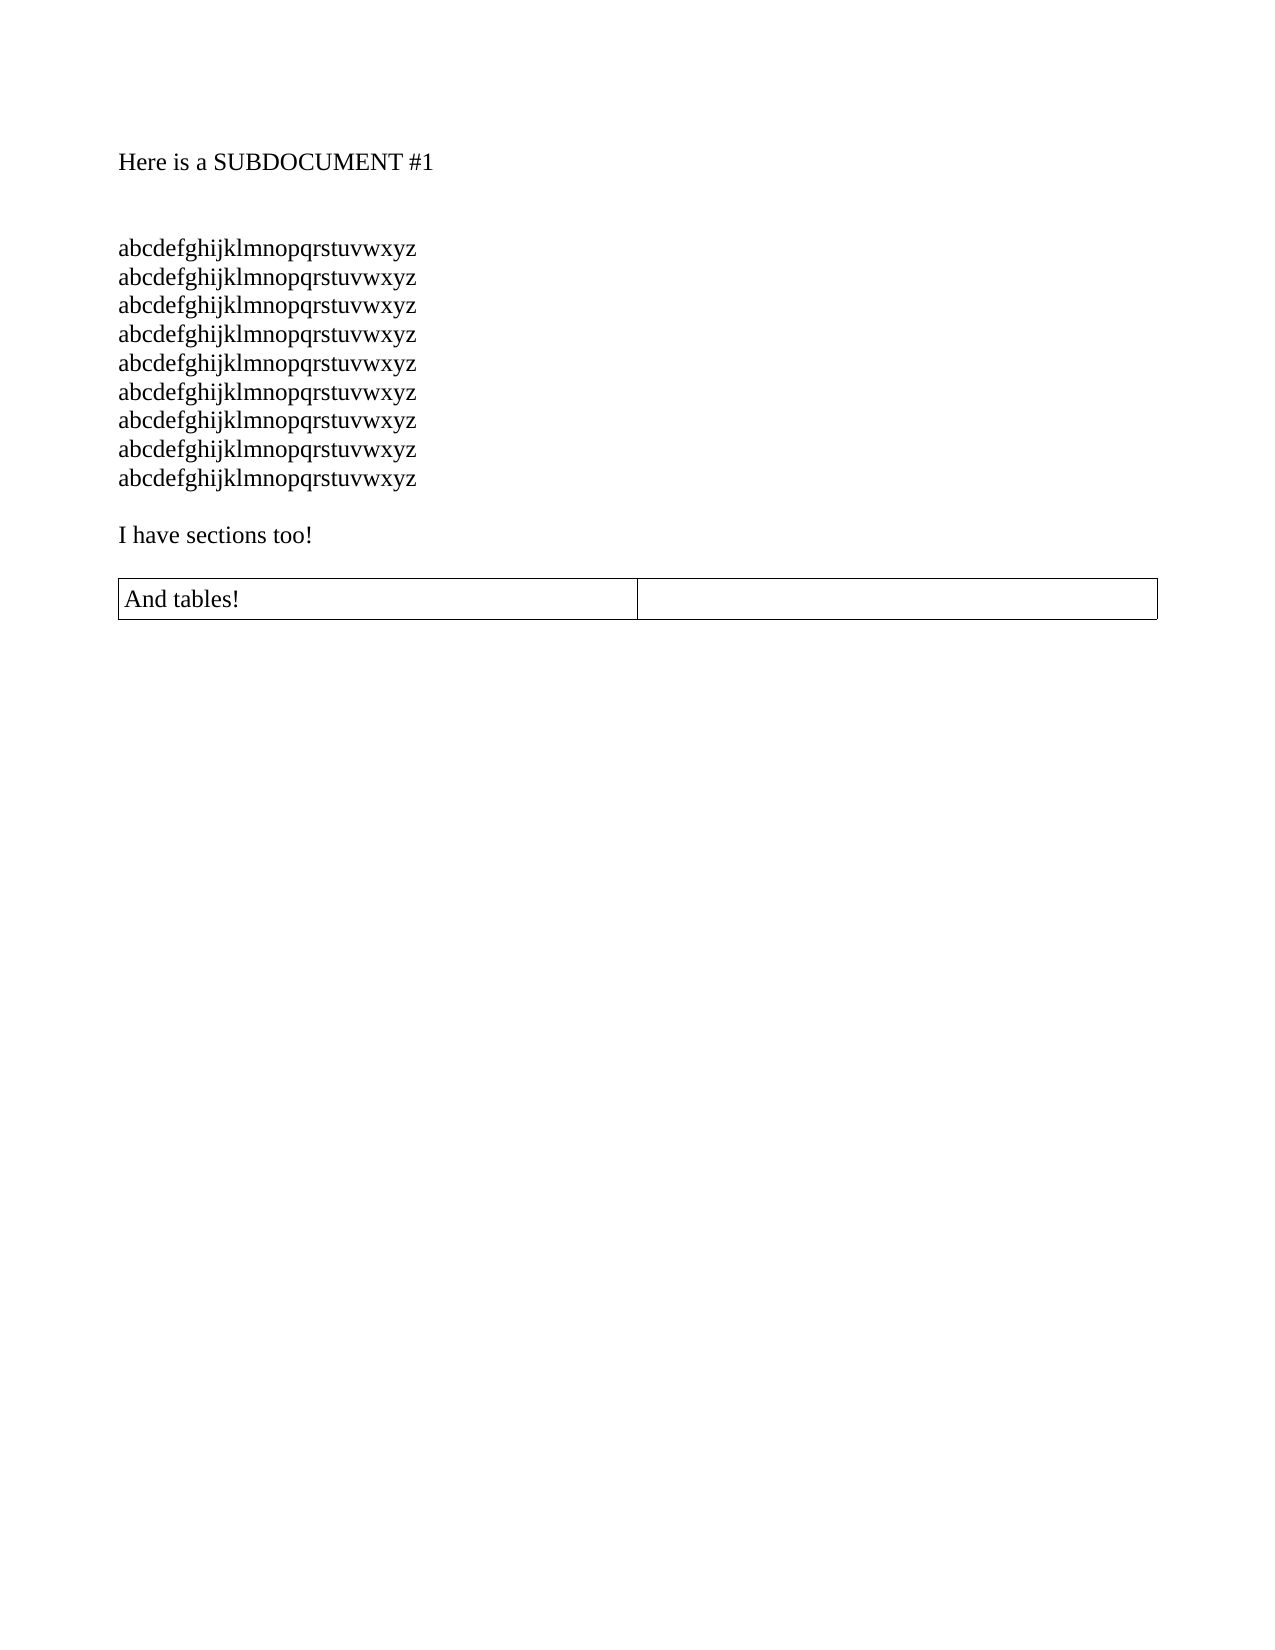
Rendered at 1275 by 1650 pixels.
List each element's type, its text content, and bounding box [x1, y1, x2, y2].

text abcdefghijklmnopqrstuvwxyz [118, 348, 1157, 377]
text abcdefghijklmnopqrstuvwxyz [118, 319, 1157, 348]
text abcdefghijklmnopqrstuvwxyz [118, 434, 1157, 463]
text Here is a SUBDOCUMENT #1 [118, 147, 1157, 176]
table_header And tables! [119, 579, 637, 618]
text abcdefghijklmnopqrstuvwxyz [118, 377, 1157, 406]
text abcdefghijklmnopqrstuvwxyz [118, 262, 1157, 291]
text abcdefghijklmnopqrstuvwxyz [118, 406, 1157, 434]
text abcdefghijklmnopqrstuvwxyz [118, 233, 1157, 262]
table_header [638, 579, 1157, 618]
text abcdefghijklmnopqrstuvwxyz [118, 463, 1157, 492]
text I have sections too! [118, 521, 1157, 549]
text abcdefghijklmnopqrstuvwxyz [118, 291, 1157, 319]
